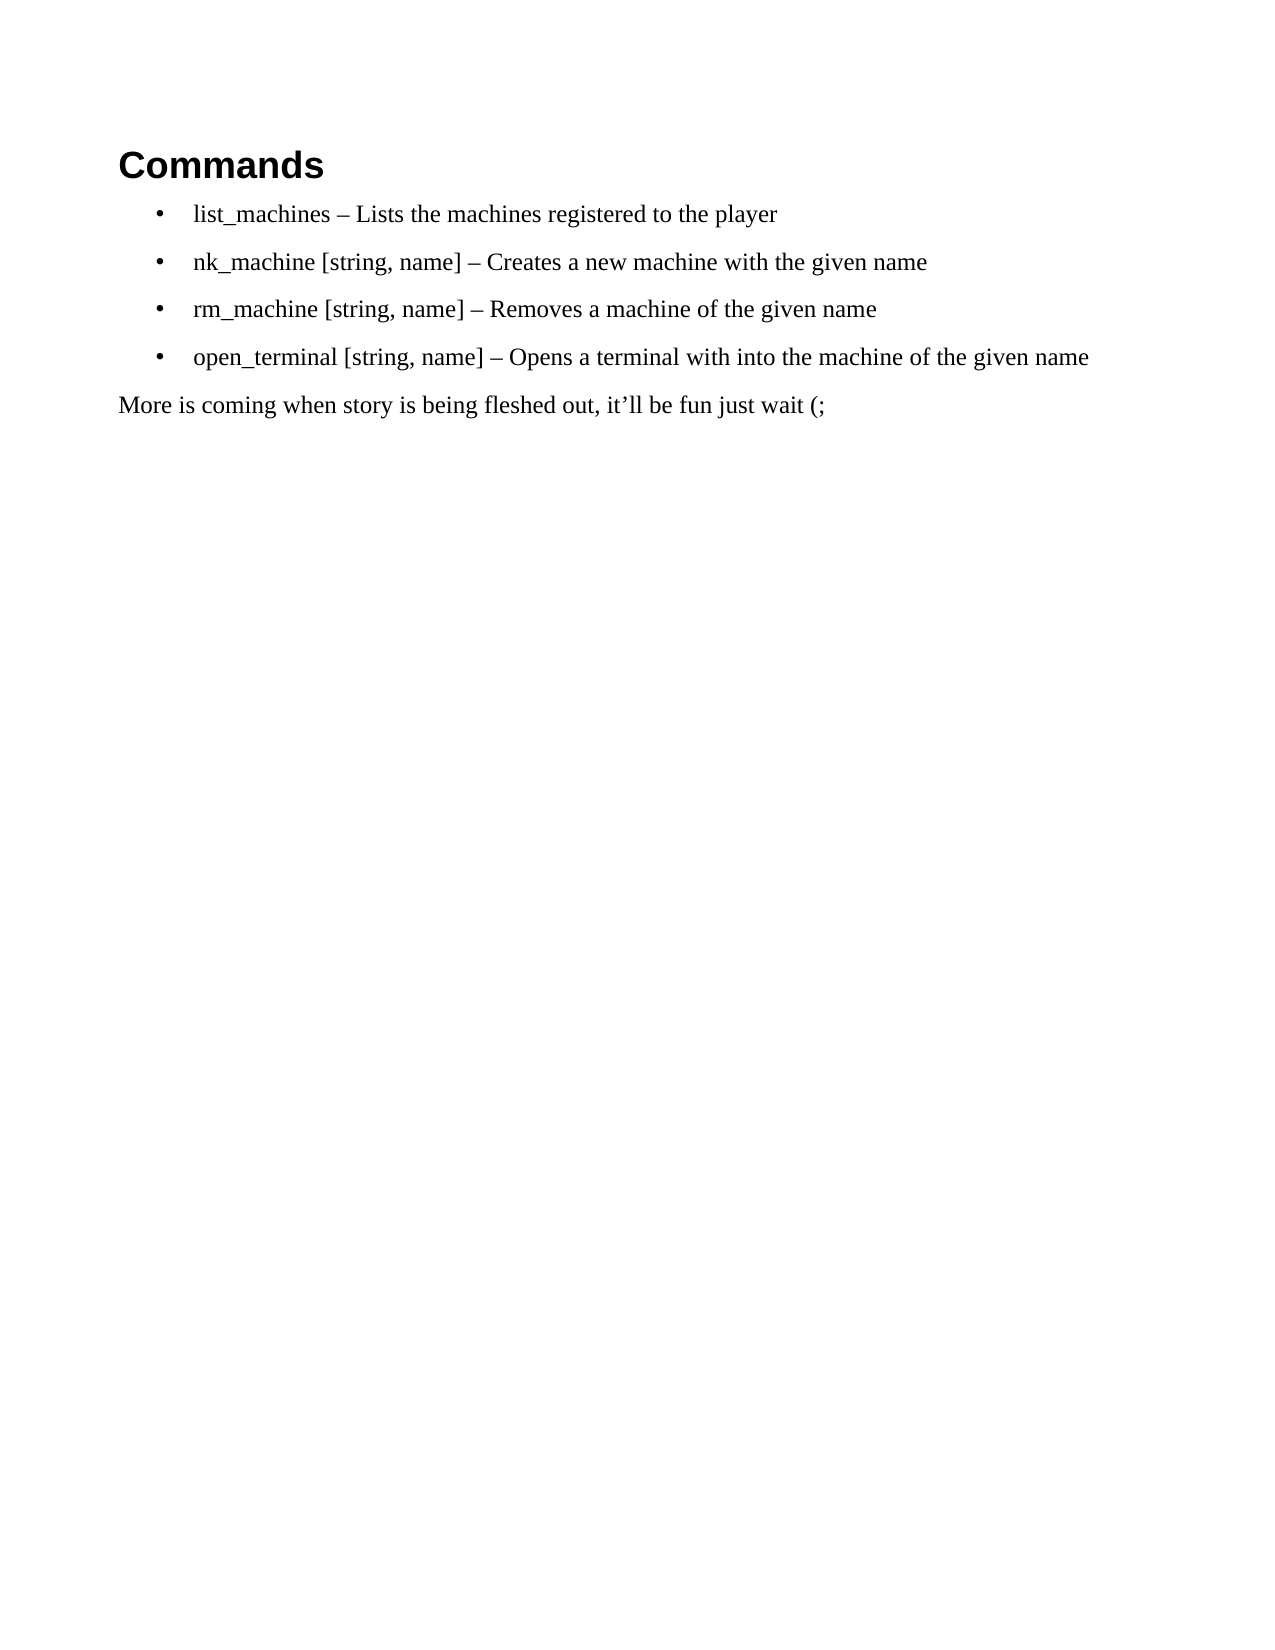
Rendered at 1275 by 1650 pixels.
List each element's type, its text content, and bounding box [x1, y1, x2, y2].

list rm_machine [string, name] – Removes a machine of the given name [156, 294, 1157, 323]
list nk_machine [string, name] – Creates a new machine with the given name [156, 247, 1157, 276]
list list_machines – Lists the machines registered to the player [156, 199, 1157, 228]
list open_terminal [string, name] – Opens a terminal with into the machine of the given name [156, 342, 1157, 371]
subtitle Commands [118, 143, 1157, 187]
text More is coming when story is being fleshed out, it’ll be fun just wait (; [118, 390, 1157, 418]
